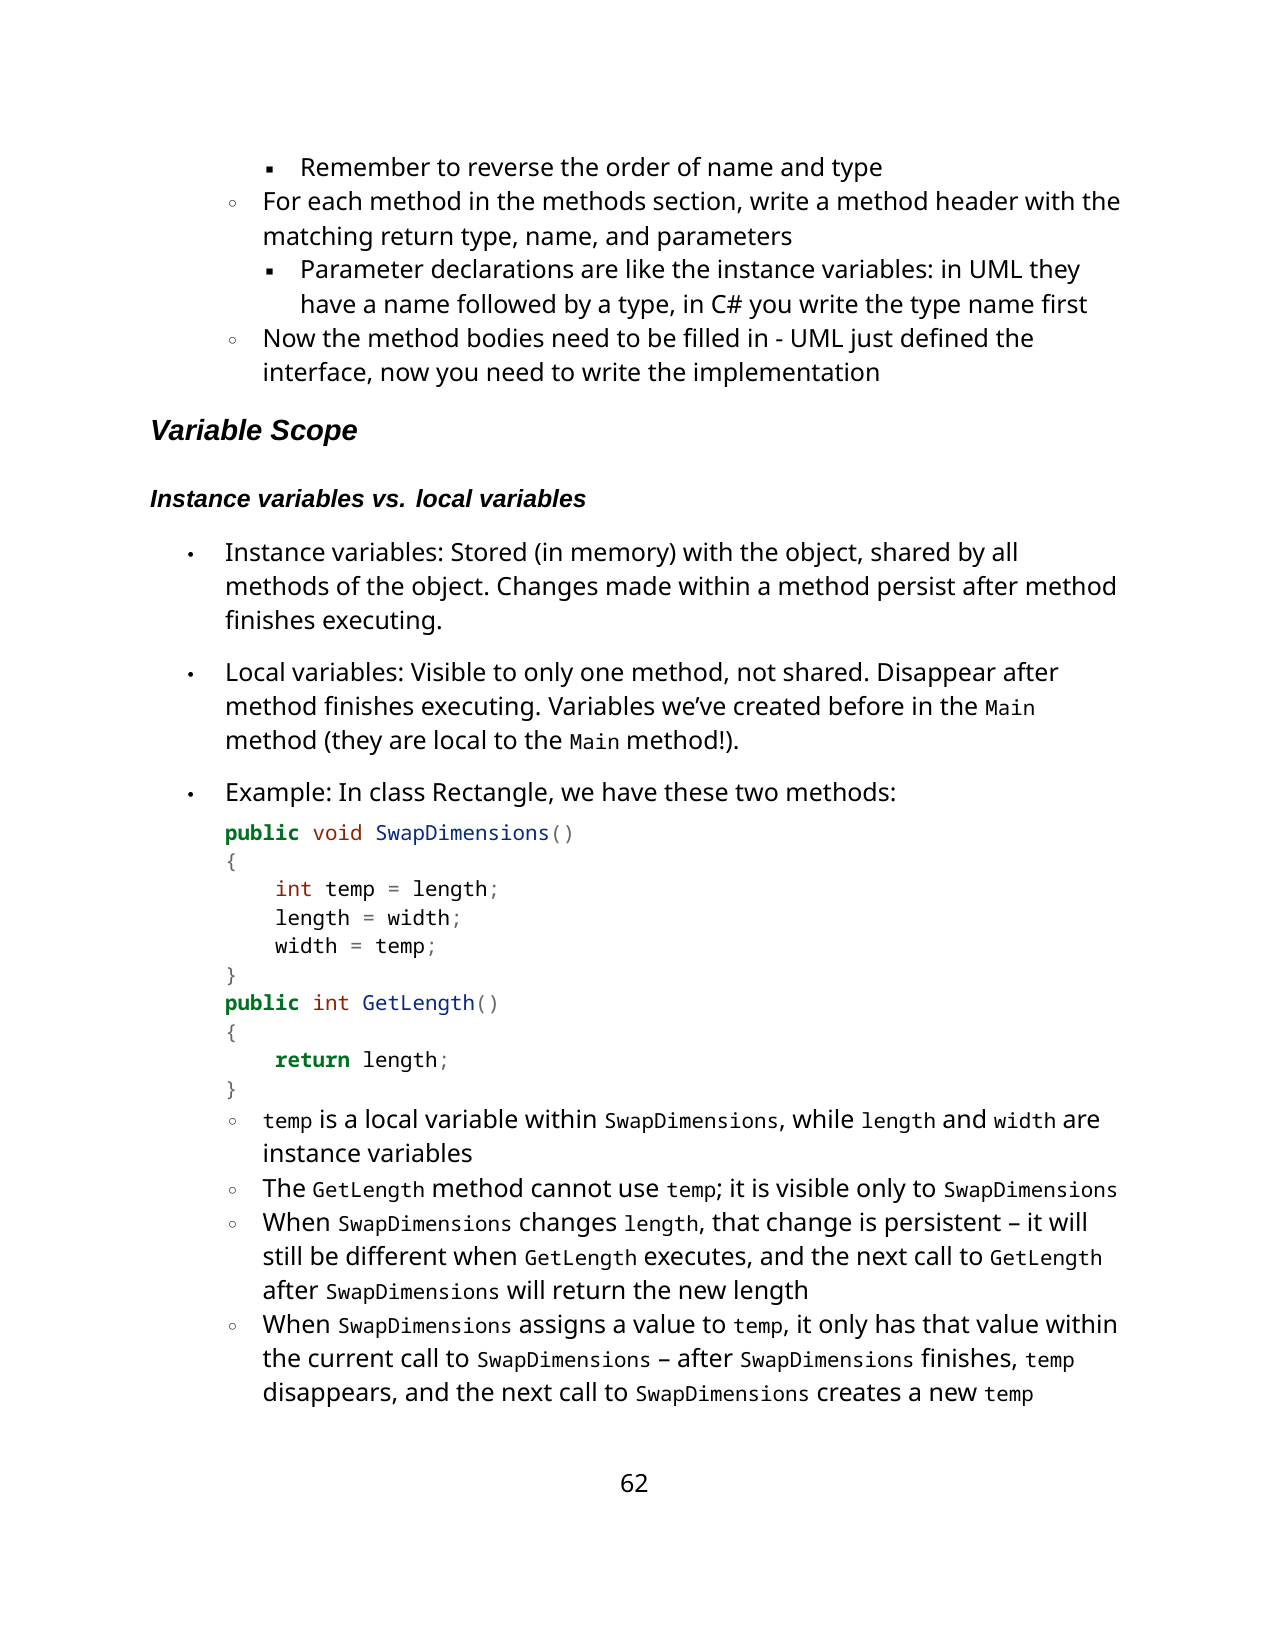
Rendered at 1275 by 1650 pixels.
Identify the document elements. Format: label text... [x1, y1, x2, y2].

list Remember to reverse the order of name and type [262, 150, 1125, 184]
list Instance variables: Stored (in memory) with the object, shared by all methods of the object. Changes made within a method persist after method finishes executing. [187, 534, 1125, 637]
list For each method in the methods section, write a method header with the matching return type, name, and parameters [225, 184, 1125, 252]
subtitle Instance variables vs. local variables [150, 484, 1125, 513]
list } [187, 960, 1125, 988]
list { [187, 846, 1125, 874]
list int temp = length; [187, 874, 1125, 903]
list return length; [187, 1045, 1125, 1074]
list When SwapDimensions changes length, that change is persistent – it will still be different when GetLength executes, and the next call to GetLength after SwapDimensions will return the new length [225, 1204, 1125, 1306]
list length = width; [187, 903, 1125, 931]
list temp is a local variable within SwapDimensions, while length and width are instance variables [225, 1102, 1125, 1170]
list width = temp; [187, 931, 1125, 960]
list Local variables: Visible to only one method, not shared. Disappear after method finishes executing. Variables we’ve created before in the Main method (they are local to the Main method!). [187, 654, 1125, 757]
list Now the method bodies need to be filled in - UML just defined the interface, now you need to write the implementation [225, 320, 1125, 388]
list When SwapDimensions assigns a value to temp, it only has that value within the current call to SwapDimensions – after SwapDimensions finishes, temp disappears, and the next call to SwapDimensions creates a new temp [225, 1306, 1125, 1409]
list The GetLength method cannot use temp; it is visible only to SwapDimensions [225, 1170, 1125, 1204]
list Example: In class Rectangle, we have these two methods: [187, 775, 1125, 809]
subtitle Variable Scope [150, 413, 1125, 447]
list } [187, 1074, 1125, 1102]
list public void SwapDimensions() [187, 818, 1125, 846]
list Parameter declarations are like the instance variables: in UML they have a name followed by a type, in C# you write the type name first [262, 252, 1125, 320]
list { [187, 1017, 1125, 1045]
list public int GetLength() [187, 988, 1125, 1017]
